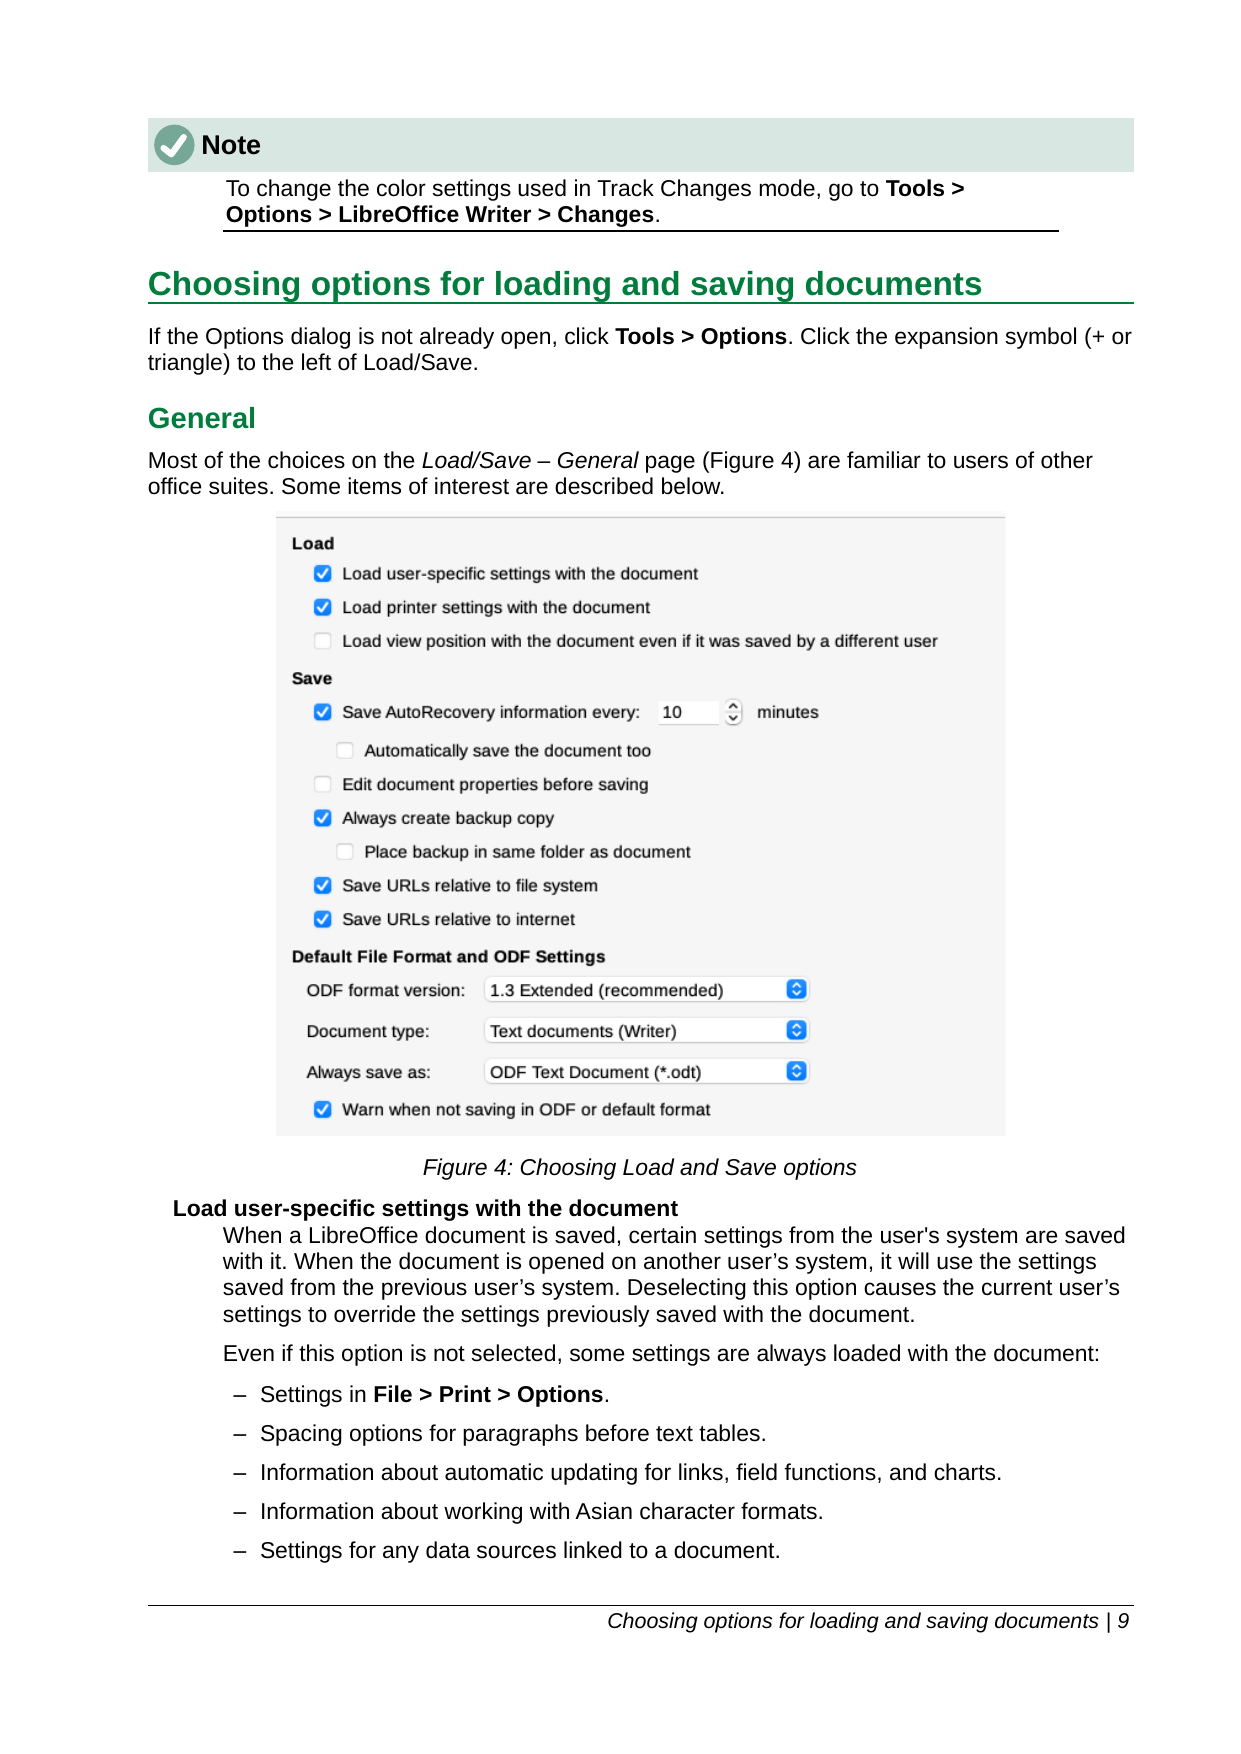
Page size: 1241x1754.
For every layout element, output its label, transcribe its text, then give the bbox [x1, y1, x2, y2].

subtitle General [148, 401, 1134, 434]
list Settings in File > Print > Options. [230, 1378, 1134, 1408]
picture [276, 511, 1006, 1136]
text If the Options dialog is not already open, click Tools > Options. Click the expansion symbol (+ or triangle) to the left of Load/Save. [148, 323, 1134, 376]
text Figure 4: Choosing Load and Save options [272, 1154, 1009, 1181]
text Even if this option is not selected, some settings are always loaded with the document: [223, 1339, 1134, 1366]
list Information about automatic updating for links, field functions, and charts. [230, 1456, 1134, 1485]
text Load user-specific settings with the document [173, 1195, 1134, 1222]
list Information about working with Asian character formats. [230, 1495, 1134, 1524]
subtitle Choosing options for loading and saving documents [148, 264, 1134, 302]
text To change the color settings used in Track Changes mode, go to Tools > Options > LibreOffice Writer > Changes. [223, 172, 1059, 230]
list Spacing options for paragraphs before text tables. [230, 1417, 1134, 1446]
text Most of the choices on the Load/Save – General page (Figure 4) are familiar to users of other office suites. Some items of interest are described below. [148, 447, 1134, 499]
list Settings for any data sources linked to a document. [230, 1534, 1134, 1566]
text When a LibreOffice document is saved, certain settings from the user's system are saved with it. When the document is opened on another user’s system, it will use the settings saved from the previous user’s system. Deselecting this option causes the current user’s settings to override the settings previously saved with the document. [223, 1222, 1134, 1327]
subtitle Note [148, 118, 1134, 172]
